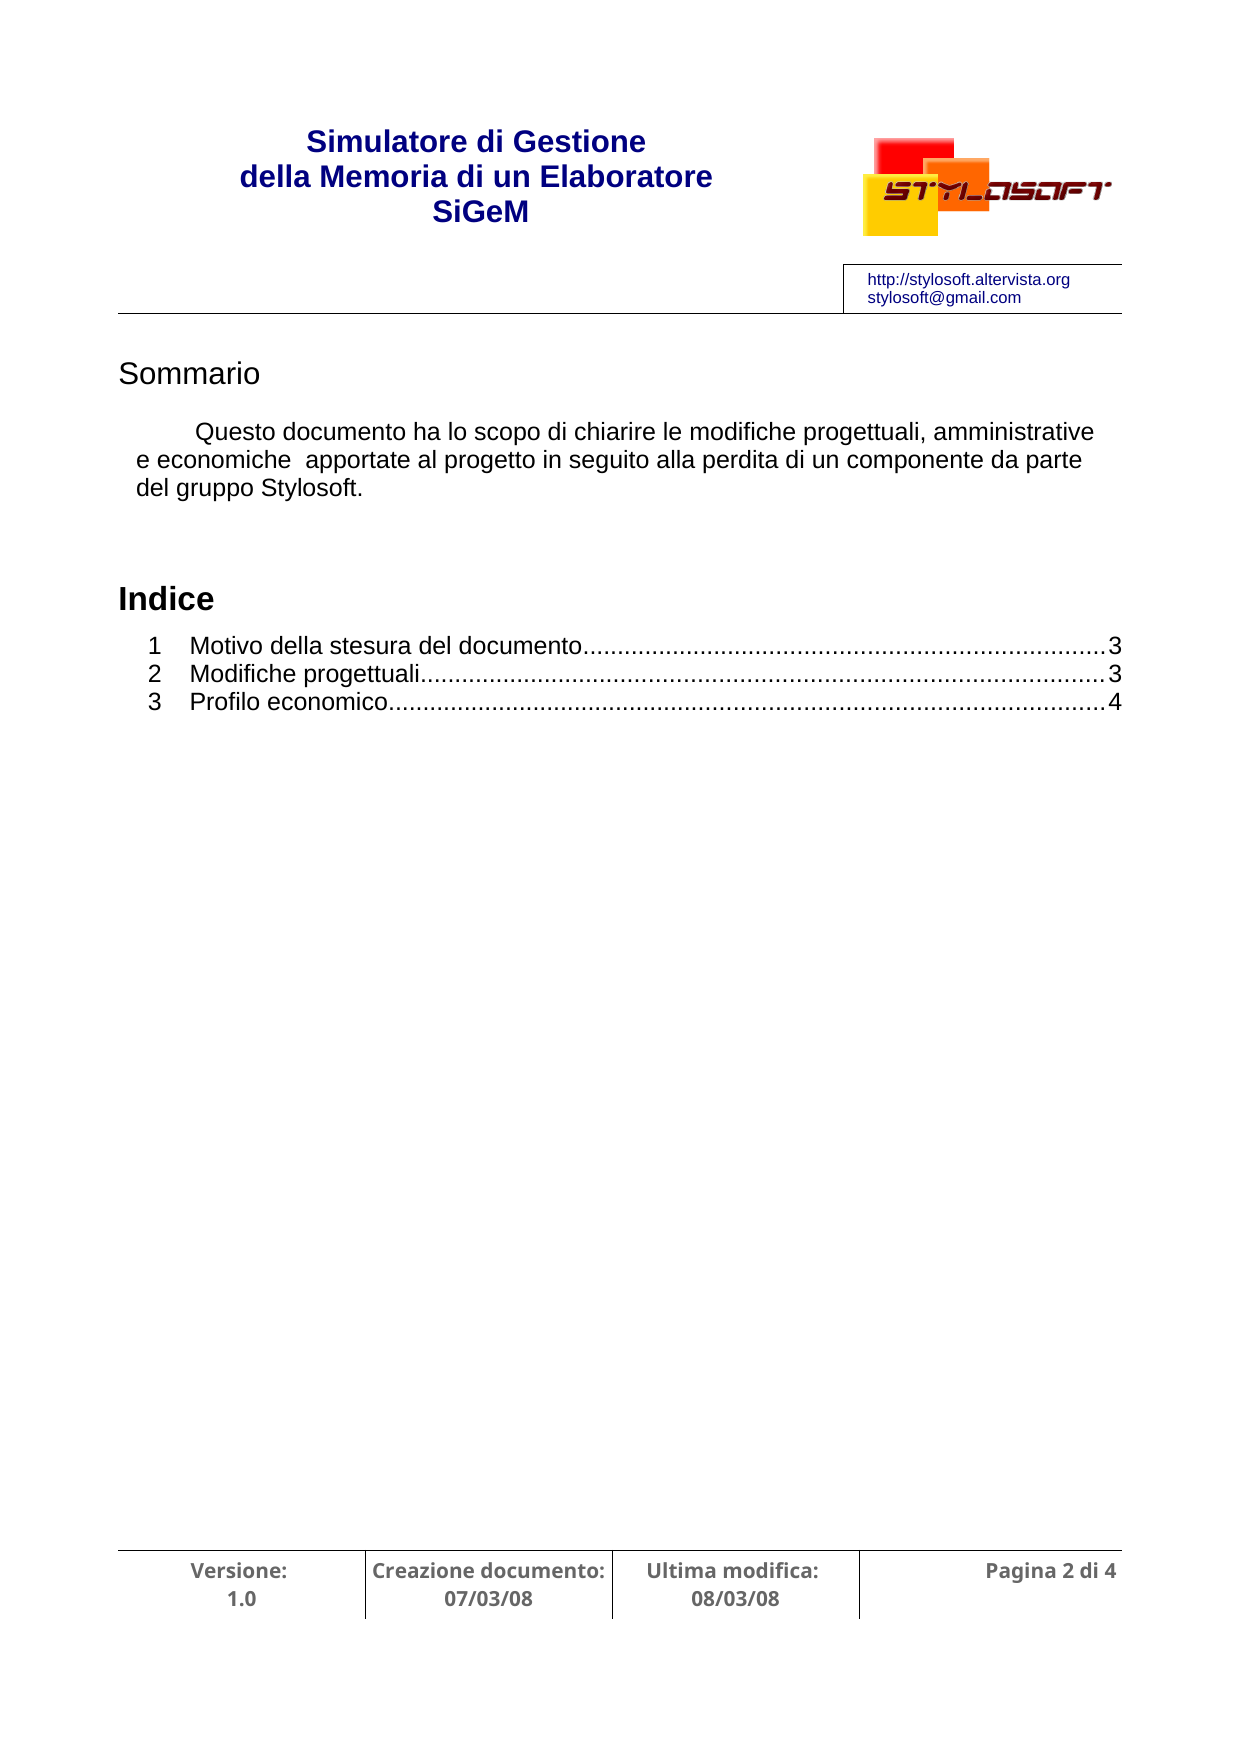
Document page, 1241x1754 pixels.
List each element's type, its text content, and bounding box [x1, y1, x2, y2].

text Questo documento ha lo scopo di chiarire le modifiche progettuali, amministrative e economiche apportate al progetto in seguito alla perdita di un componente da parte del gruppo Stylosoft. [136, 418, 1104, 502]
text 2 Modifiche progettuali 3 [148, 660, 1122, 688]
subtitle Indice [118, 580, 1122, 617]
picture [848, 123, 1117, 247]
text 1 Motivo della stesura del documento 3 [148, 632, 1122, 660]
subtitle Sommario [118, 356, 1122, 391]
text 3 Profilo economico 4 [148, 688, 1122, 716]
